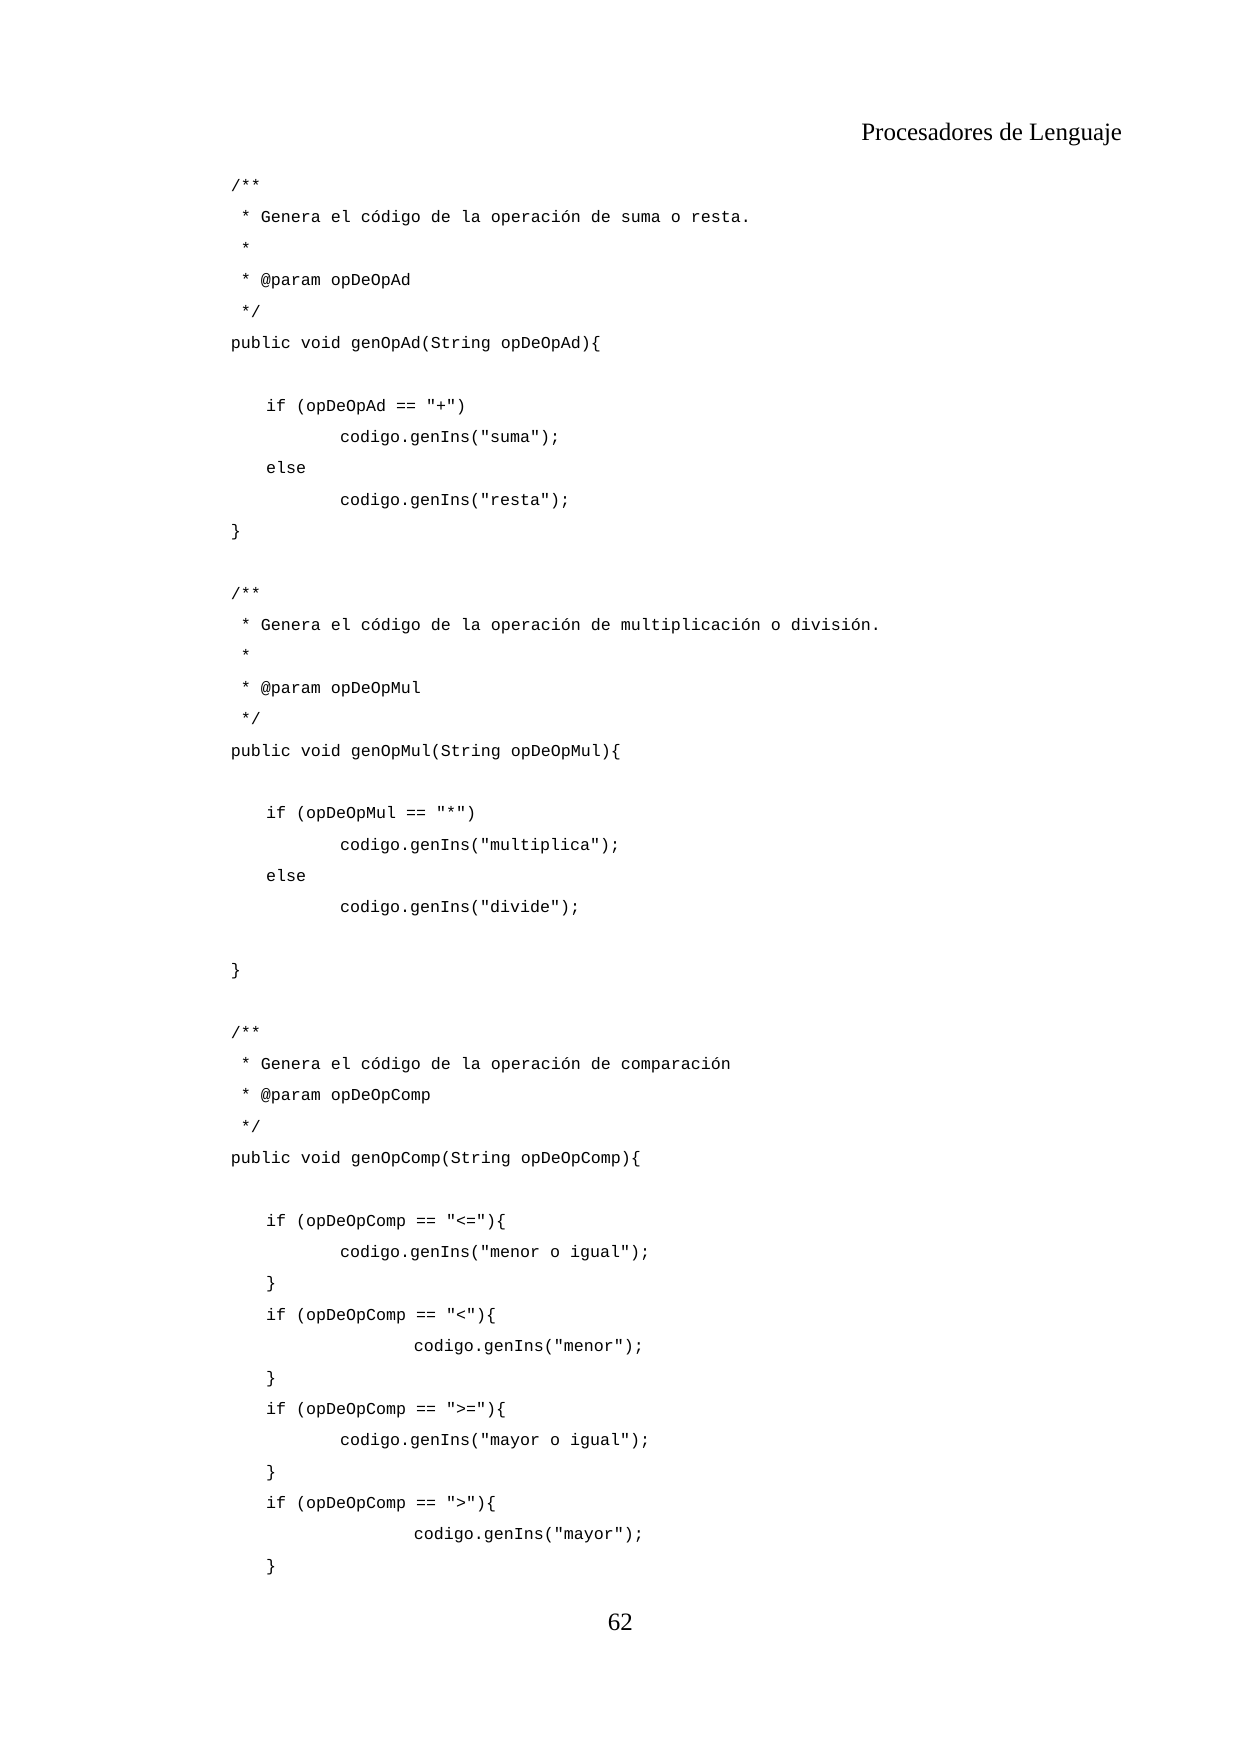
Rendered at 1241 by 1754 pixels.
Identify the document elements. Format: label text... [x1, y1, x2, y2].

text if (opDeOpAd == "+") [118, 397, 1122, 416]
text if (opDeOpComp == ">"){ [118, 1494, 1122, 1513]
text public void genOpMul(String opDeOpMul){ [118, 742, 1122, 761]
text /** [118, 178, 1122, 197]
text codigo.genIns("divide"); [118, 899, 1122, 918]
text codigo.genIns("mayor o igual"); [118, 1432, 1122, 1451]
text * Genera el código de la operación de multiplicación o división. [118, 617, 1122, 636]
text if (opDeOpComp == ">="){ [118, 1401, 1122, 1419]
text */ [118, 303, 1122, 322]
text } [118, 962, 1122, 980]
text if (opDeOpComp == "<"){ [118, 1306, 1122, 1325]
text /** [118, 585, 1122, 604]
text codigo.genIns("menor o igual"); [118, 1244, 1122, 1263]
text else [118, 867, 1122, 886]
text } [118, 523, 1122, 541]
text if (opDeOpMul == "*") [118, 805, 1122, 824]
text * @param opDeOpMul [118, 679, 1122, 698]
text * @param opDeOpComp [118, 1087, 1122, 1106]
text } [118, 1275, 1122, 1294]
text } [118, 1369, 1122, 1388]
text * @param opDeOpAd [118, 272, 1122, 291]
text public void genOpAd(String opDeOpAd){ [118, 334, 1122, 353]
text public void genOpComp(String opDeOpComp){ [118, 1150, 1122, 1168]
text /** [118, 1024, 1122, 1043]
text codigo.genIns("resta"); [118, 491, 1122, 510]
text codigo.genIns("menor"); [118, 1338, 1122, 1357]
text codigo.genIns("suma"); [118, 428, 1122, 447]
text if (opDeOpComp == "<="){ [118, 1212, 1122, 1231]
text * [118, 240, 1122, 259]
text } [118, 1557, 1122, 1576]
text else [118, 460, 1122, 479]
text * Genera el código de la operación de suma o resta. [118, 209, 1122, 228]
text codigo.genIns("mayor"); [118, 1526, 1122, 1545]
text } [118, 1463, 1122, 1482]
text */ [118, 1118, 1122, 1137]
text * [118, 648, 1122, 667]
text * Genera el código de la operación de comparación [118, 1056, 1122, 1074]
text codigo.genIns("multiplica"); [118, 836, 1122, 855]
text */ [118, 711, 1122, 729]
